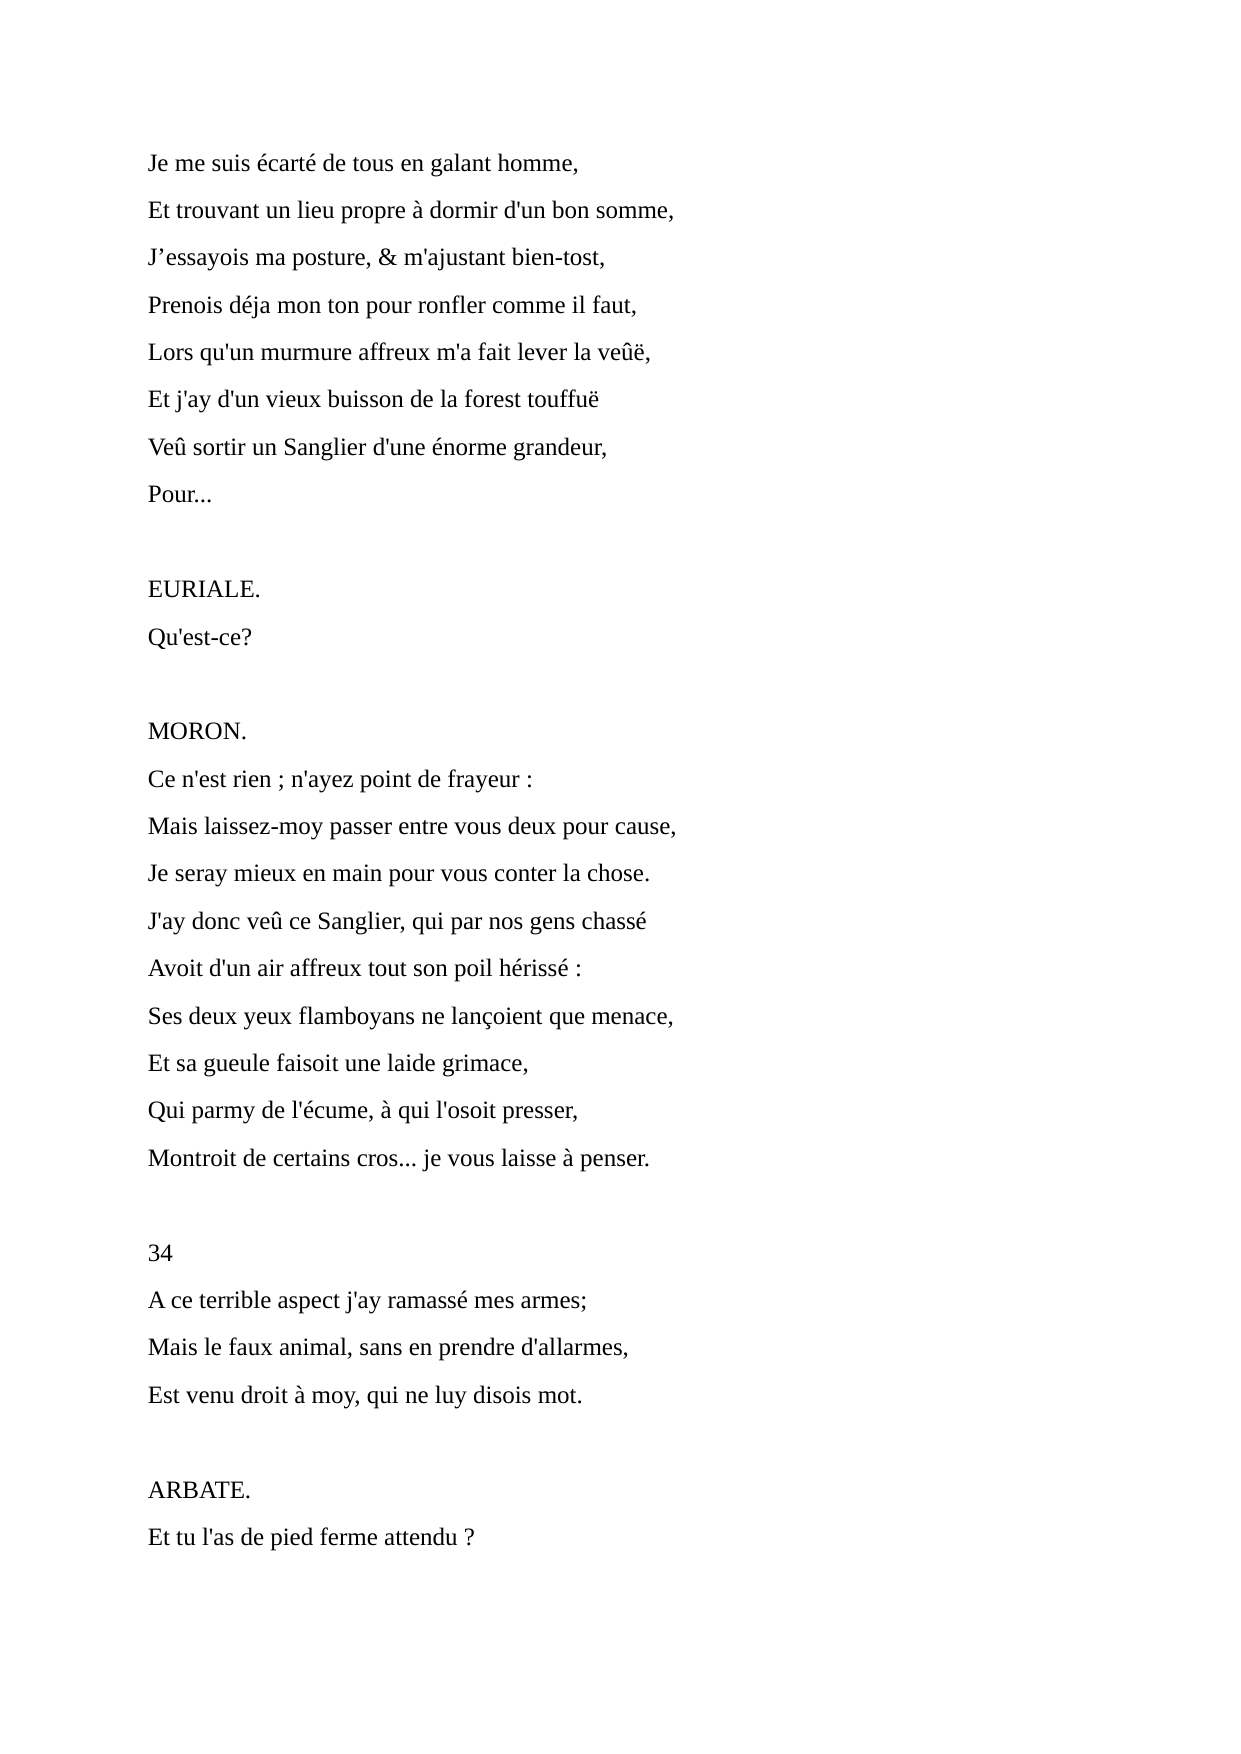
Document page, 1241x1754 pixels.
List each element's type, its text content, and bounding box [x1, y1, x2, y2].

text Et sa gueule faisoit une laide grimace, [148, 1048, 1093, 1077]
text J’essayois ma posture, & m'ajustant bien-tost, [148, 242, 1093, 271]
text Qu'est-ce? [148, 622, 1093, 650]
text Je seray mieux en main pour vous conter la chose. [148, 858, 1093, 887]
text Qui parmy de l'écume, à qui l'osoit presser, [148, 1096, 1093, 1124]
text Pour... [148, 479, 1093, 508]
text ARBATE. [148, 1475, 1093, 1503]
text EURIALE. [148, 574, 1093, 603]
text Prenois déja mon ton pour ronfler comme il faut, [148, 290, 1093, 318]
text Veû sortir un Sanglier d'une énorme grandeur, [148, 432, 1093, 461]
text Et tu l'as de pied ferme attendu ? [148, 1522, 1093, 1551]
text MORON. [148, 716, 1093, 745]
text 34 [148, 1238, 1093, 1266]
text Mais le faux animal, sans en prendre d'allarmes, [148, 1332, 1093, 1361]
text Montroit de certains cros... je vous laisse à penser. [148, 1143, 1093, 1172]
text Ce n'est rien ; n'ayez point de frayeur : [148, 764, 1093, 792]
text Est venu droit à moy, qui ne luy disois mot. [148, 1380, 1093, 1409]
text Lors qu'un murmure affreux m'a fait lever la veûë, [148, 337, 1093, 366]
text A ce terrible aspect j'ay ramassé mes armes; [148, 1285, 1093, 1314]
text J'ay donc veû ce Sanglier, qui par nos gens chassé [148, 906, 1093, 935]
text Et j'ay d'un vieux buisson de la forest touffuë [148, 384, 1093, 413]
text Avoit d'un air affreux tout son poil hérissé : [148, 953, 1093, 982]
text Je me suis écarté de tous en galant homme, [148, 148, 1093, 176]
text Mais laissez-moy passer entre vous deux pour cause, [148, 811, 1093, 840]
text Et trouvant un lieu propre à dormir d'un bon somme, [148, 195, 1093, 224]
text Ses deux yeux flamboyans ne lançoient que menace, [148, 1001, 1093, 1029]
